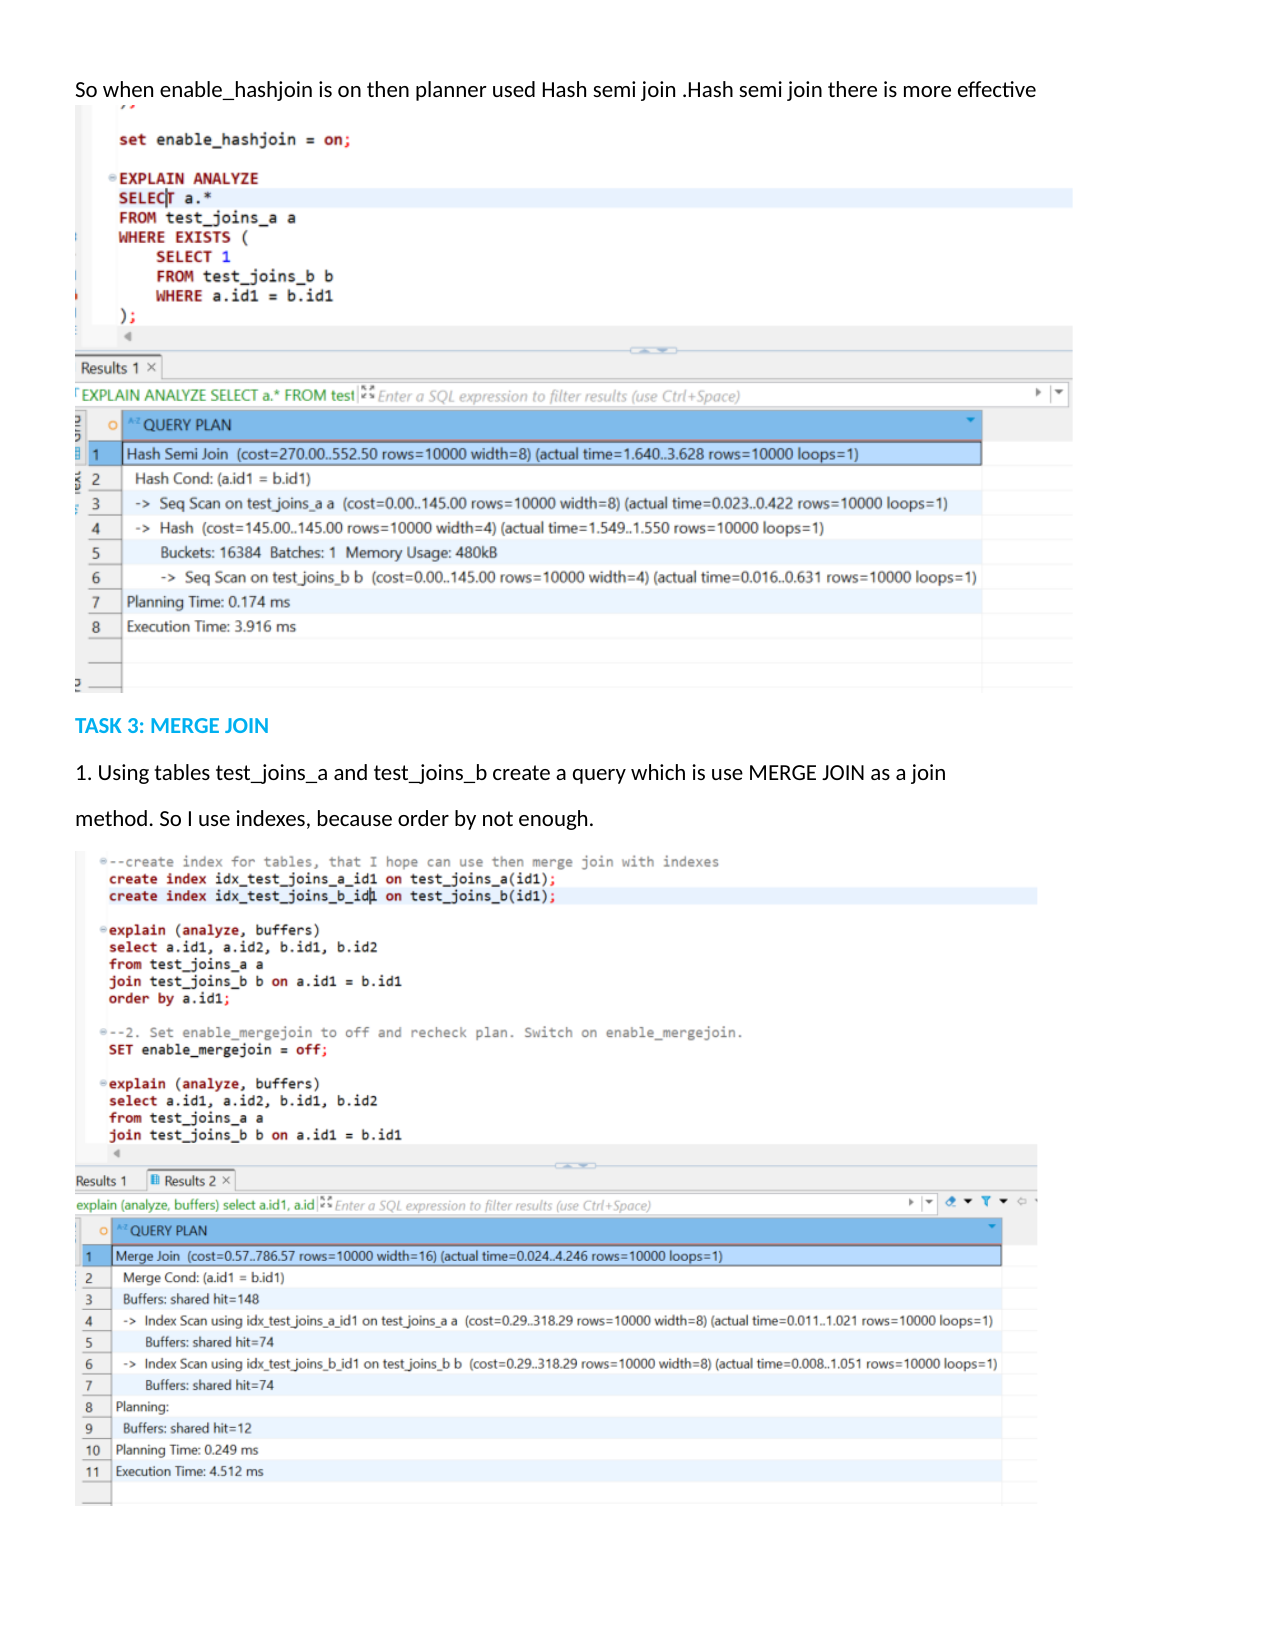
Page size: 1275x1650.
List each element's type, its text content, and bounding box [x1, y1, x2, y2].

text TASK 3: MERGE JOIN [75, 711, 1200, 739]
text method. So I use indexes, because order by not enough. [75, 804, 1200, 832]
text 1. Using tables test_joins_a and test_joins_b create a query which is use MERGE JOIN as a join [75, 758, 1200, 786]
text So when enable_hashjoin is on then planner used Hash semi join .Hash semi join there is more effective [75, 75, 1200, 693]
